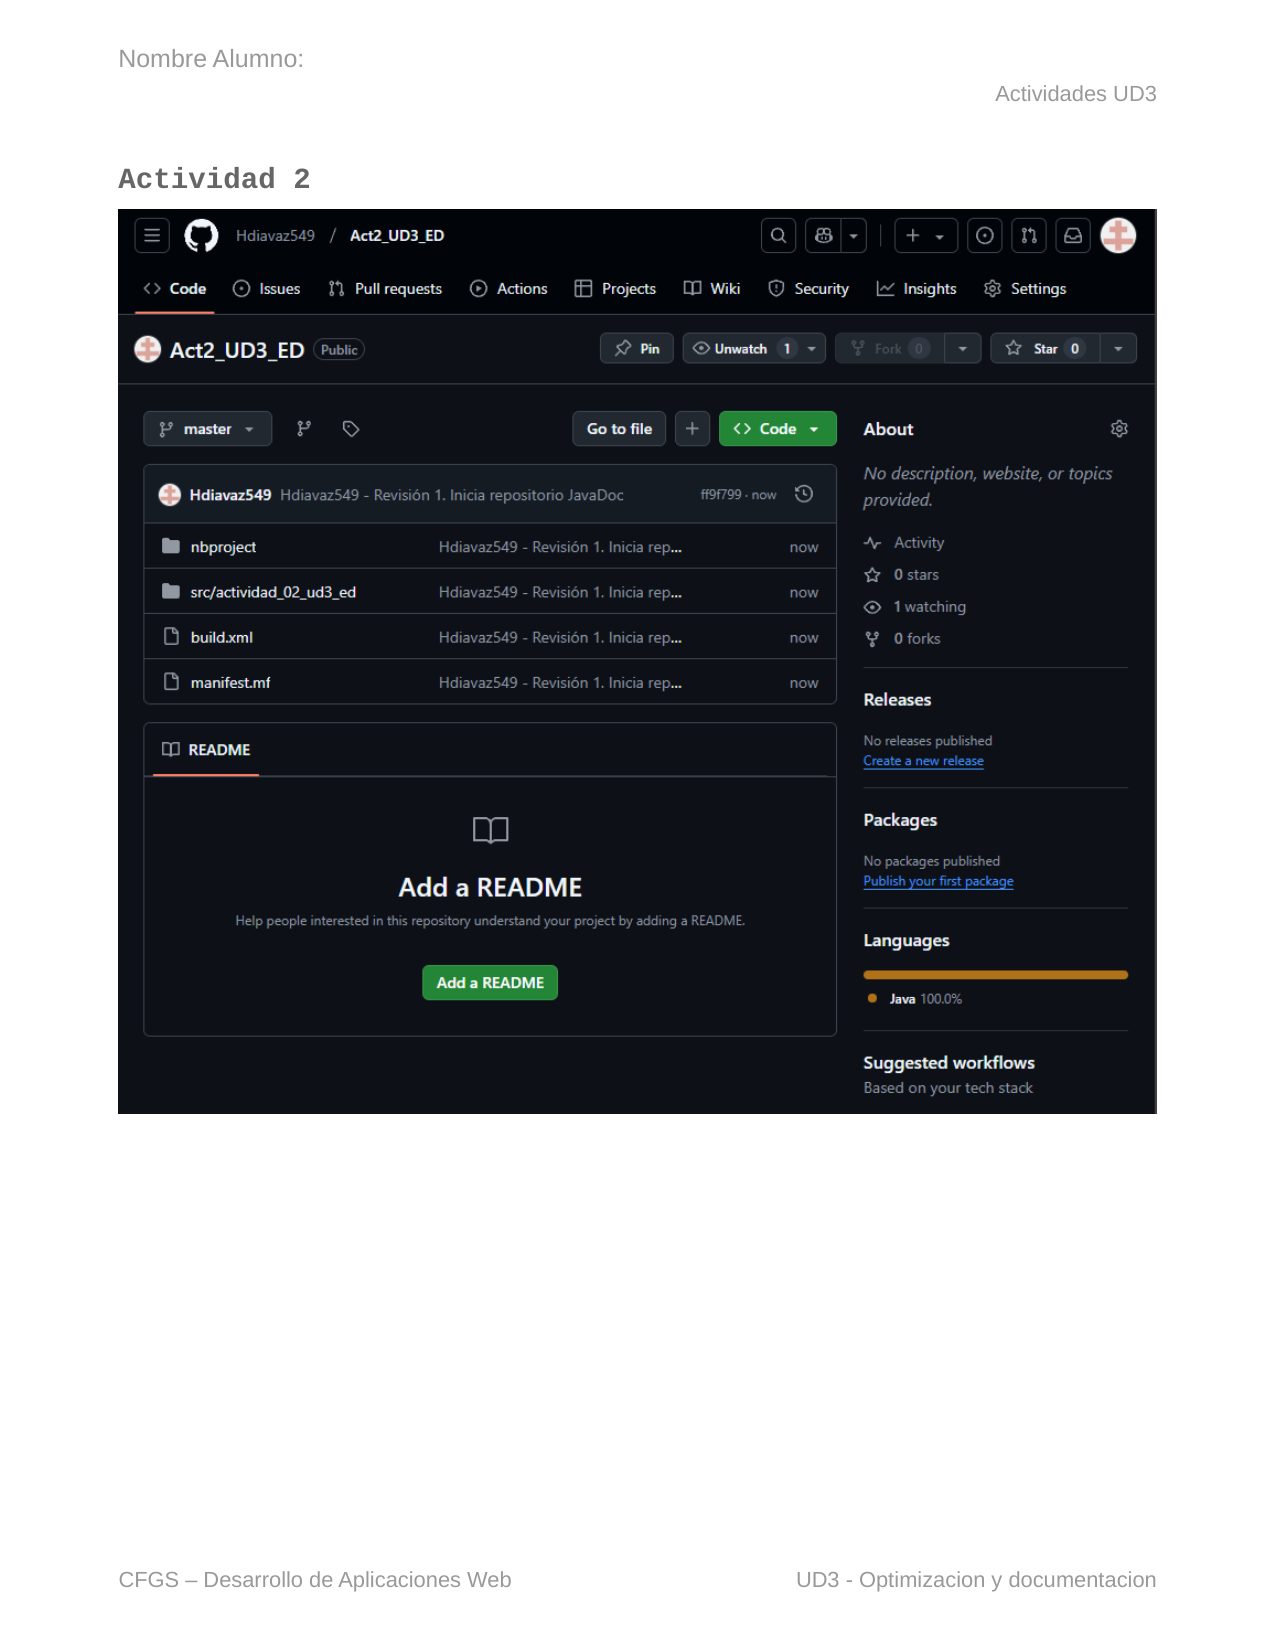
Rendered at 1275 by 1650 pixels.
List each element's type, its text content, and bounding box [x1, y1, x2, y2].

subtitle Actividad 2 [118, 164, 1157, 197]
picture [118, 209, 1157, 1114]
